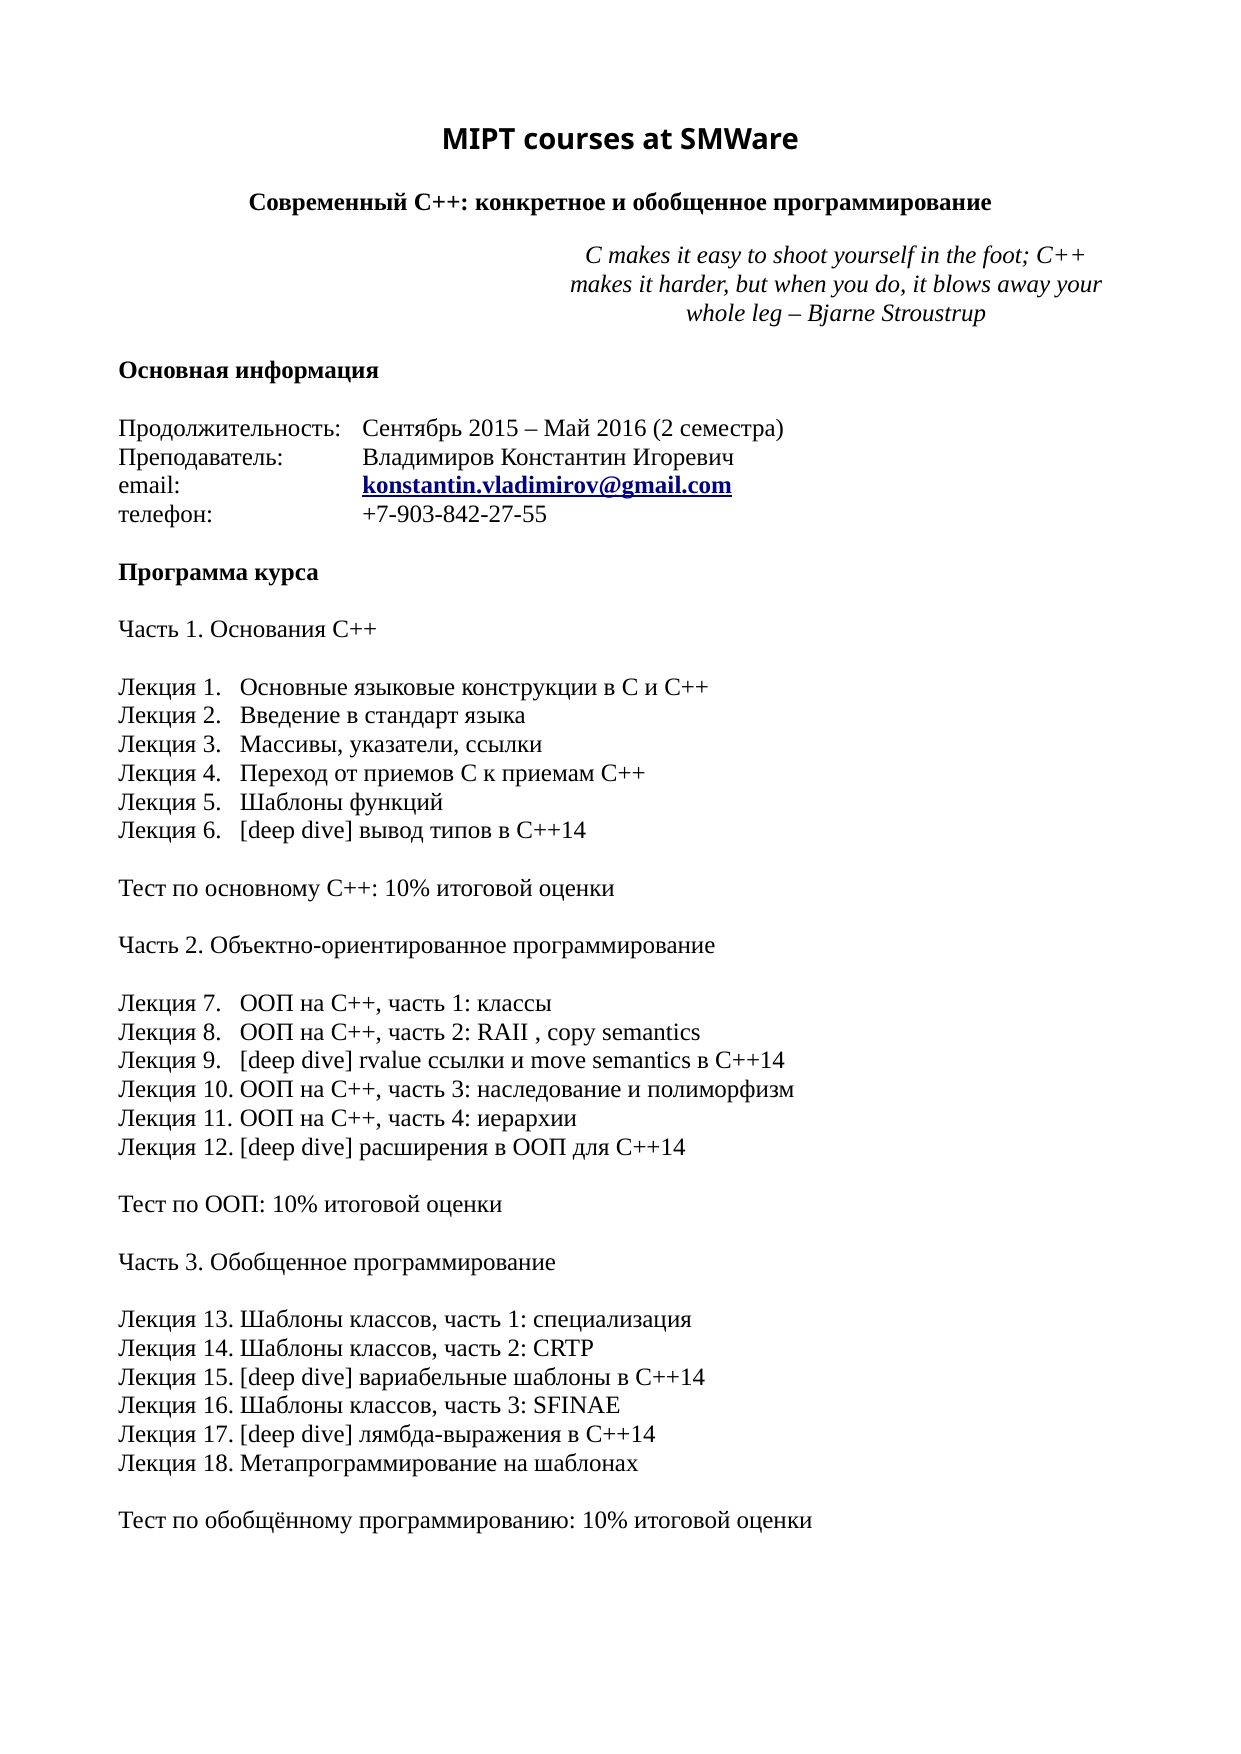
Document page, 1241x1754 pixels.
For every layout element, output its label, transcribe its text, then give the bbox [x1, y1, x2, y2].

text телефон: +7-903-842-27-55 [118, 499, 1122, 528]
text Основная информация [118, 355, 1122, 384]
text Лекция 9. [deep dive] rvalue ссылки и move semantics в C++14 [118, 1045, 1122, 1074]
text Лекция 6. [deep dive] вывод типов в C++14 [118, 815, 1122, 844]
text Лекция 16. Шаблоны классов, часть 3: SFINAE [118, 1390, 1122, 1419]
text Часть 1. Основания C++ [118, 614, 1122, 643]
text Лекция 5. Шаблоны функций [118, 787, 1122, 815]
text Лекция 4. Переход от приемов C к приемам C++ [118, 758, 1122, 787]
text Программа курса [118, 557, 1122, 585]
text Часть 3. Обобщенное программирование [118, 1247, 1122, 1275]
text Лекция 1. Основные языковые конструкции в C и C++ [118, 672, 1122, 700]
text Часть 2. Объектно-ориентированное программирование [118, 930, 1122, 959]
text Лекция 11. ООП на C++, часть 4: иерархии [118, 1103, 1122, 1132]
text Лекция 7. ООП на C++, часть 1: классы [118, 988, 1122, 1017]
text MIPT courses at SMWare [118, 118, 1122, 158]
text Современный C++: конкретное и обобщенное программирование [118, 187, 1122, 215]
text Лекция 8. ООП на C++, часть 2: RAII , copy semantics [118, 1017, 1122, 1045]
text Лекция 13. Шаблоны классов, часть 1: специализация [118, 1304, 1122, 1333]
text Лекция 15. [deep dive] вариабельные шаблоны в C++14 [118, 1362, 1122, 1390]
text Тест по ООП: 10% итоговой оценки [118, 1189, 1122, 1218]
text email: konstantin.vladimirov@gmail.com [118, 470, 1122, 499]
text Продолжительность: Сентябрь 2015 – Май 2016 (2 семестра) [118, 413, 1122, 442]
text Лекция 10. ООП на C++, часть 3: наследование и полиморфизм [118, 1074, 1122, 1103]
text Лекция 2. Введение в стандарт языка [118, 700, 1122, 729]
text Лекция 14. Шаблоны классов, часть 2: CRTP [118, 1333, 1122, 1362]
text Лекция 18. Метапрограммирование на шаблонах [118, 1448, 1122, 1477]
text Лекция 3. Массивы, указатели, ссылки [118, 729, 1122, 758]
text Лекция 17. [deep dive] лямбда-выражения в C++14 [118, 1419, 1122, 1448]
text C makes it easy to shoot yourself in the foot; C++ makes it harder, but when you do, it blows away your whole leg – Bjarne Stroustrup [552, 240, 1122, 327]
text Тест по обобщённому программированию: 10% итоговой оценки [118, 1505, 1122, 1534]
text Преподаватель: Владимиров Константин Игоревич [118, 442, 1122, 470]
text Лекция 12. [deep dive] расширения в ООП для C++14 [118, 1132, 1122, 1160]
text Тест по основному C++: 10% итоговой оценки [118, 873, 1122, 902]
